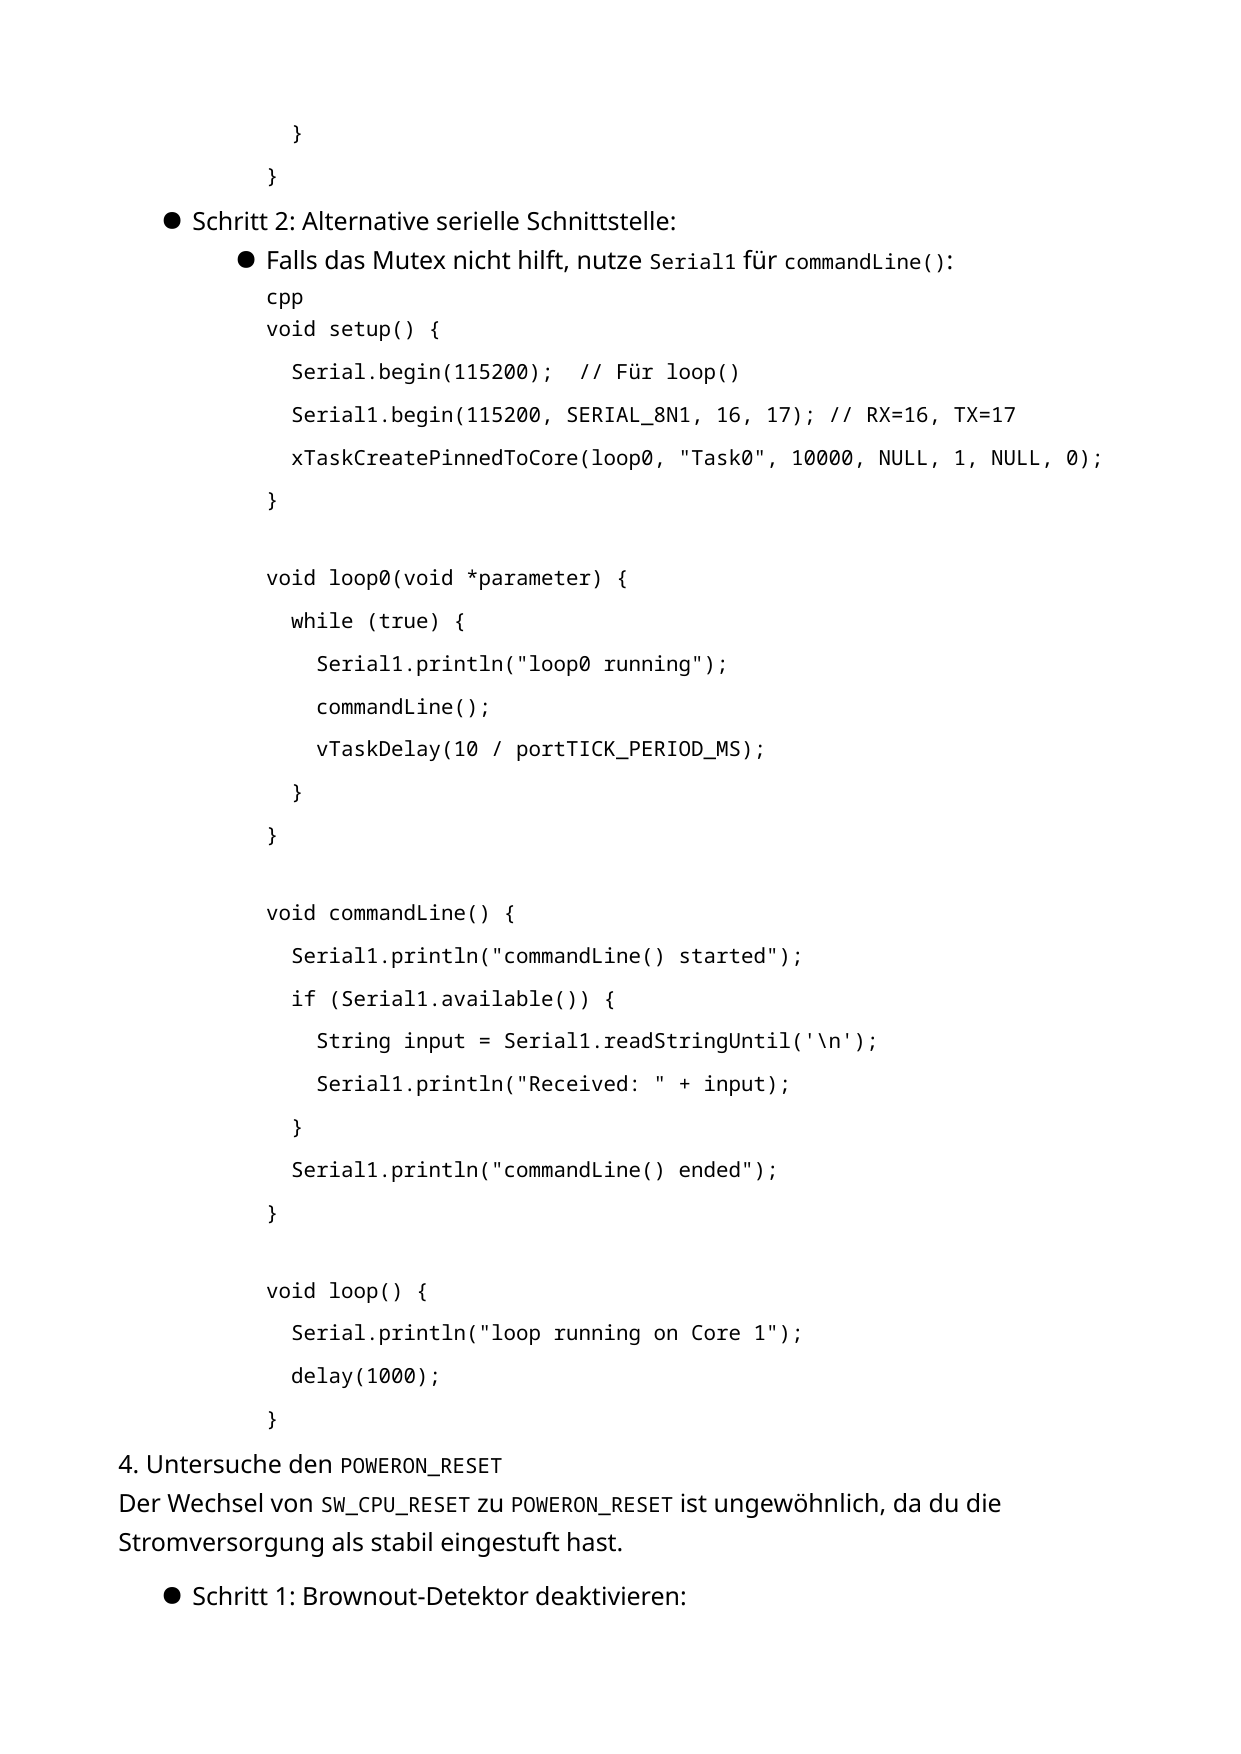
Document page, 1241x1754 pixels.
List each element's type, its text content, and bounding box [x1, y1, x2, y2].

list commandLine(); [236, 692, 1122, 720]
list } [236, 118, 1122, 147]
list void commandLine() { [236, 898, 1122, 927]
list } [236, 161, 1122, 189]
list Serial.begin(115200); // Für loop() [236, 357, 1122, 386]
text 4. Untersuche den POWERON_RESET [118, 1447, 1122, 1481]
list cpp [236, 282, 1122, 310]
list Serial1.println("commandLine() started"); [236, 941, 1122, 969]
list if (Serial1.available()) { [236, 984, 1122, 1012]
list void loop0(void *parameter) { [236, 563, 1122, 592]
list } [236, 777, 1122, 806]
list } [236, 1112, 1122, 1141]
list vTaskDelay(10 / portTICK_PERIOD_MS); [236, 734, 1122, 763]
list xTaskCreatePinnedToCore(loop0, "Task0", 10000, NULL, 1, NULL, 0); [236, 443, 1122, 471]
list void loop() { [236, 1276, 1122, 1304]
list delay(1000); [236, 1361, 1122, 1390]
list Serial.println("loop running on Core 1"); [236, 1318, 1122, 1347]
list Schritt 1: Brownout-Detektor deaktivieren: [162, 1579, 1122, 1613]
list String input = Serial1.readStringUntil('\n'); [236, 1026, 1122, 1055]
list Falls das Mutex nicht hilft, nutze Serial1 für commandLine(): [236, 243, 1122, 277]
list } [236, 1198, 1122, 1226]
list Serial1.println("loop0 running"); [236, 649, 1122, 677]
list } [236, 1404, 1122, 1432]
list Schritt 2: Alternative serielle Schnittstelle: [162, 203, 1122, 238]
list Serial1.println("commandLine() ended"); [236, 1155, 1122, 1183]
list Serial1.begin(115200, SERIAL_8N1, 16, 17); // RX=16, TX=17 [236, 400, 1122, 428]
text Der Wechsel von SW_CPU_RESET zu POWERON_RESET ist ungewöhnlich, da du die Stromversorgung als stabil eingestuft hast. [118, 1486, 1122, 1559]
list } [236, 820, 1122, 849]
list void setup() { [236, 314, 1122, 343]
list while (true) { [236, 606, 1122, 635]
list } [236, 486, 1122, 514]
list Serial1.println("Received: " + input); [236, 1069, 1122, 1098]
